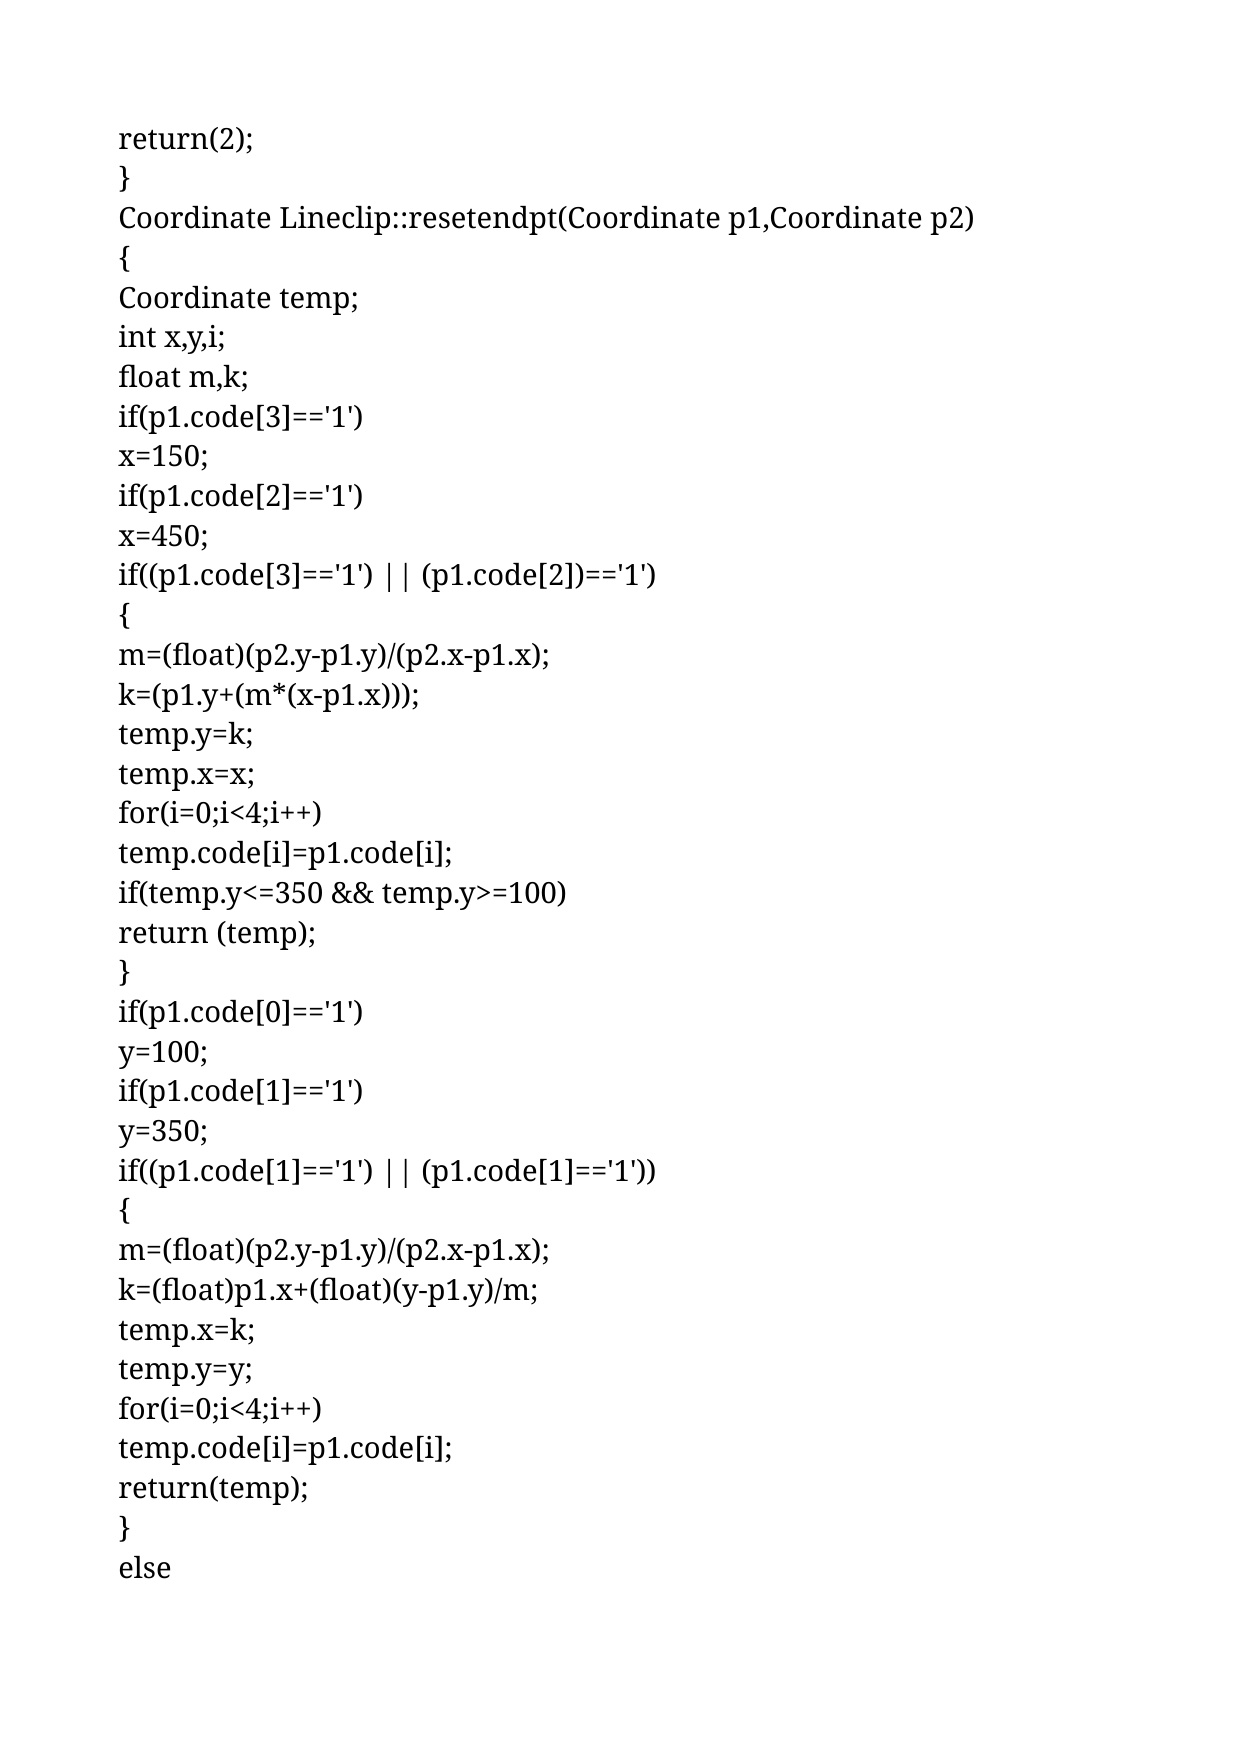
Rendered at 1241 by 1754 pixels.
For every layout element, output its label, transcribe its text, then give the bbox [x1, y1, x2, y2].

text { Coordinate temp; int x,y,i; float m,k; if(p1.code[3]=='1') x=150; if(p1.code[2]=='1') x=450; if((p1.code[3]=='1') || (p1.code[2])=='1') { m=(float)(p2.y-p1.y)/(p2.x-p1.x); k=(p1.y+(m*(x-p1.x))); temp.y=k; temp.x=x; for(i=0;i<4;i++) temp.code[i]=p1.code[i]; if(temp.y<=350 && temp.y>=100) return (temp); } if(p1.code[0]=='1') y=100; if(p1.code[1]=='1') y=350; if((p1.code[1]=='1') || (p1.code[1]=='1')) { m=(float)(p2.y-p1.y)/(p2.x-p1.x); k=(float)p1.x+(float)(y-p1.y)/m; temp.x=k; temp.y=y; for(i=0;i<4;i++) temp.code[i]=p1.code[i]; return(temp); } else [118, 237, 1122, 1587]
text return(2); } Coordinate Lineclip::resetendpt(Coordinate p1,Coordinate p2) [118, 118, 1122, 237]
